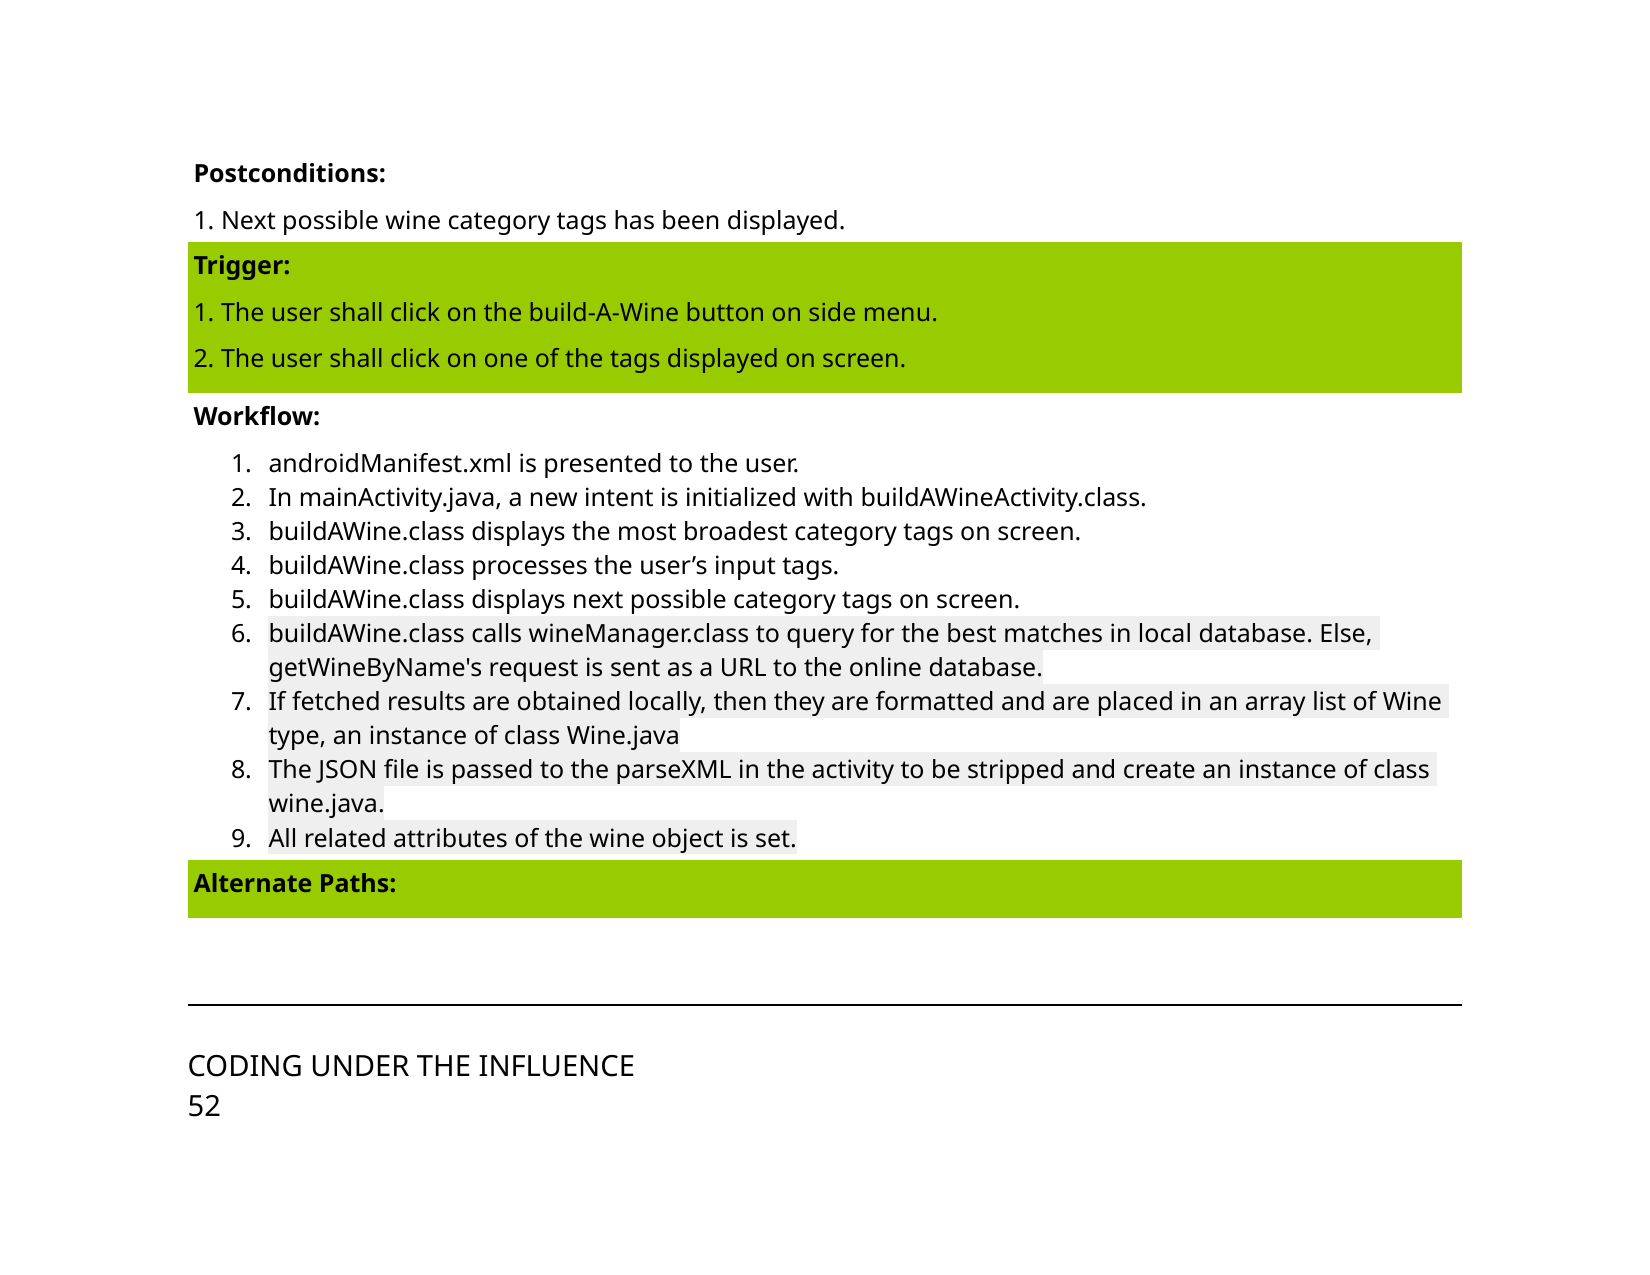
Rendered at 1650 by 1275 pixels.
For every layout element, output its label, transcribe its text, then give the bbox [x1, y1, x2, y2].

table_cell Postconditions: 1. Next possible wine category tags has been displayed. [188, 150, 1462, 242]
table_cell Trigger: 1. The user shall click on the build-A-Wine button on side menu. 2. The user shall click on one of the tags displayed on screen. [188, 242, 1462, 393]
table_cell Alternate Paths: [188, 860, 1462, 918]
table_cell Workflow: androidManifest.xml is presented to the user. In mainActivity.java, a new intent is initialized with buildAWineActivity.class. buildAWine.class displays the most broadest category tags on screen. buildAWine.class processes the user’s input tags. buildAWine.class displays next possible category tags on screen. buildAWine.class calls wineManager.class to query for the best matches in local database. Else, getWineByName's request is sent as a URL to the online database. If fetched results are obtained locally, then they are formatted and are placed in an array list of Wine type, an instance of class Wine.java The JSON file is passed to the parseXML in the activity to be stripped and create an instance of class wine.java. All related attributes of the wine object is set. [188, 393, 1462, 860]
